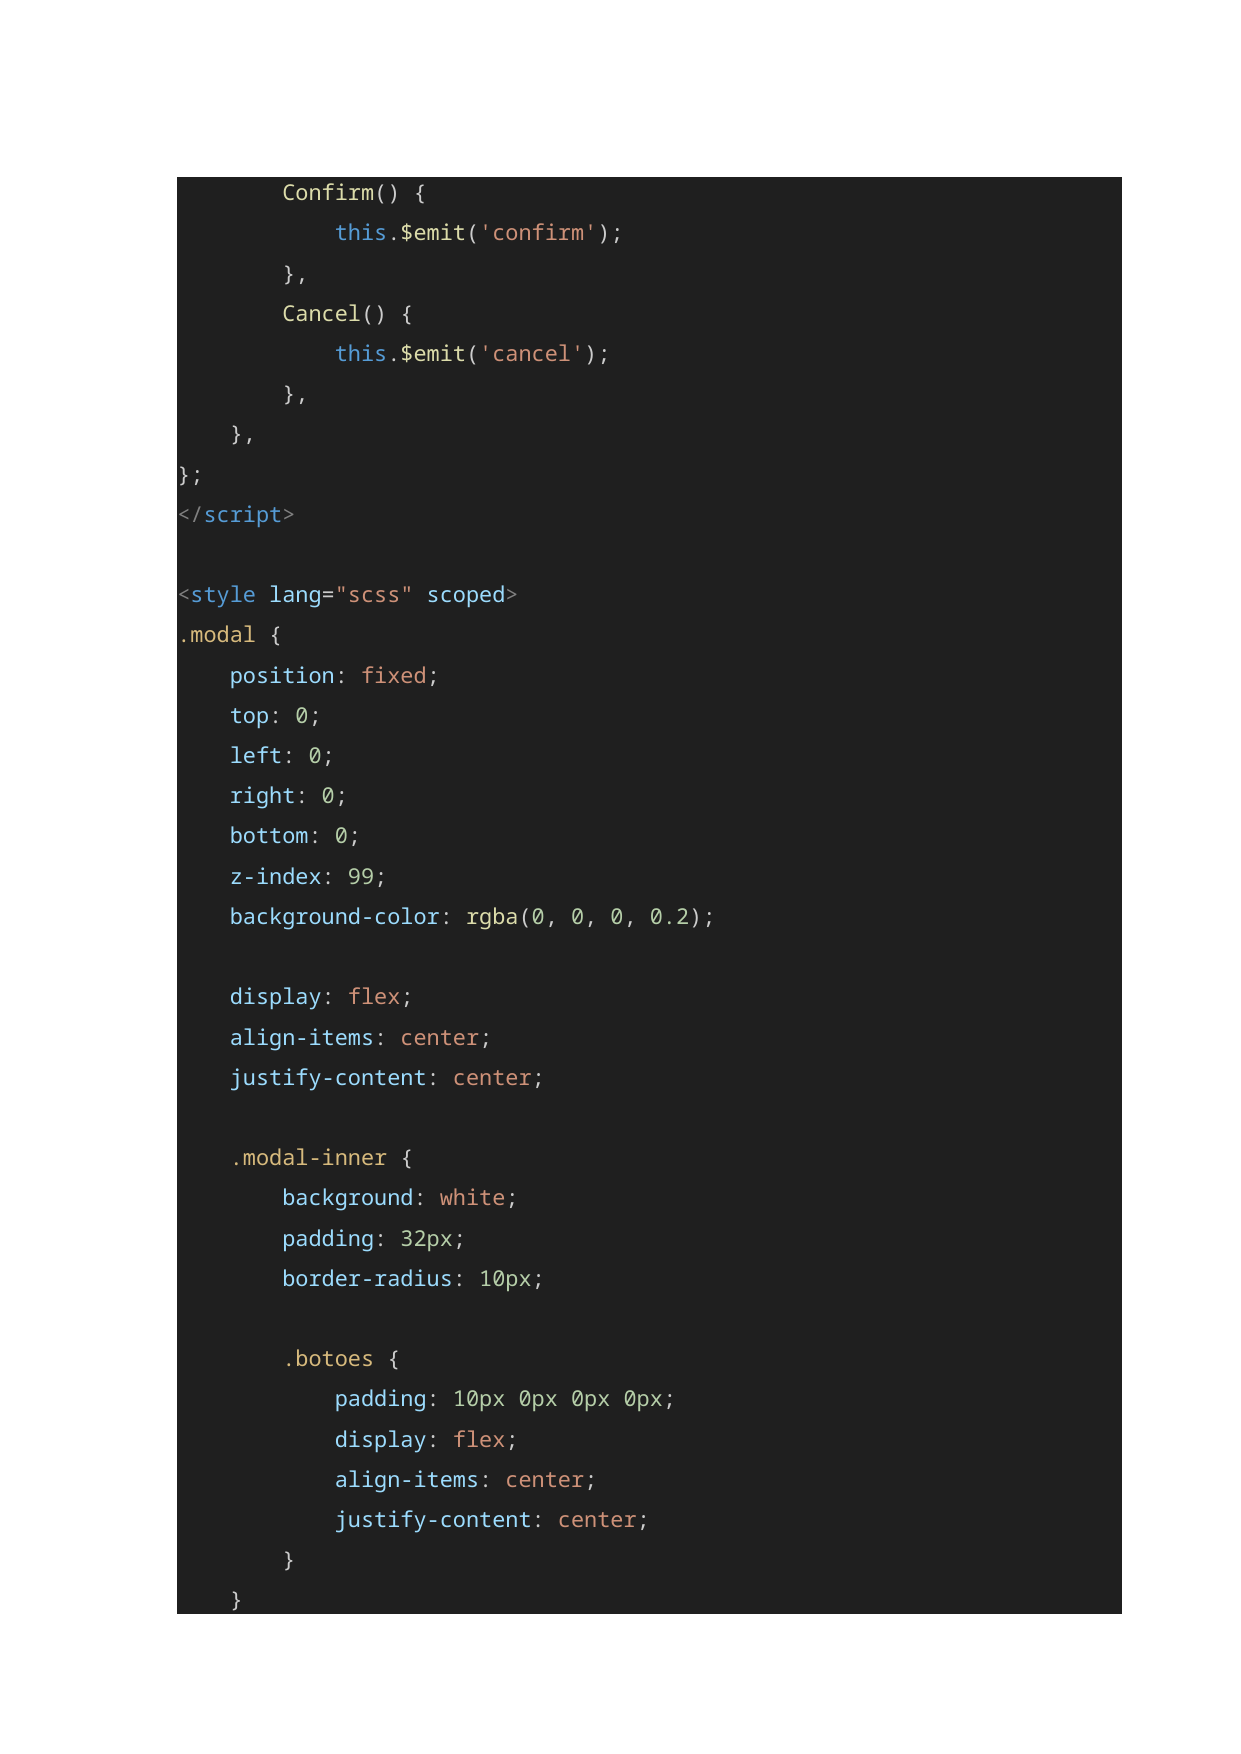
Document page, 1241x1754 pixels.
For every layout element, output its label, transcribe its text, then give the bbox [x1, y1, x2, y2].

text background: white; [177, 1182, 1122, 1212]
text }, [177, 418, 1122, 448]
text .botoes { [177, 1343, 1122, 1373]
text <style lang="scss" scoped> [177, 579, 1122, 609]
text z-index: 99; [177, 861, 1122, 890]
text left: 0; [177, 740, 1122, 770]
text right: 0; [177, 780, 1122, 810]
text .modal { [177, 619, 1122, 649]
text padding: 32px; [177, 1222, 1122, 1252]
text align-items: center; [177, 1464, 1122, 1493]
text }, [177, 257, 1122, 287]
text align-items: center; [177, 1021, 1122, 1051]
text padding: 10px 0px 0px 0px; [177, 1383, 1122, 1413]
text position: fixed; [177, 659, 1122, 689]
text justify-content: center; [177, 1504, 1122, 1534]
text display: flex; [177, 1423, 1122, 1453]
text }; [177, 458, 1122, 488]
text </script> [177, 499, 1122, 528]
text top: 0; [177, 700, 1122, 729]
text Cancel() { [177, 298, 1122, 327]
text } [177, 1584, 1122, 1614]
text this.$emit('confirm'); [177, 217, 1122, 247]
text }, [177, 378, 1122, 408]
text this.$emit('cancel'); [177, 338, 1122, 368]
text background-color: rgba(0, 0, 0, 0.2); [177, 901, 1122, 931]
text .modal-inner { [177, 1142, 1122, 1172]
text border-radius: 10px; [177, 1263, 1122, 1292]
text bottom: 0; [177, 820, 1122, 850]
text display: flex; [177, 981, 1122, 1011]
text Confirm() { [177, 177, 1122, 207]
text } [177, 1544, 1122, 1574]
text justify-content: center; [177, 1062, 1122, 1091]
